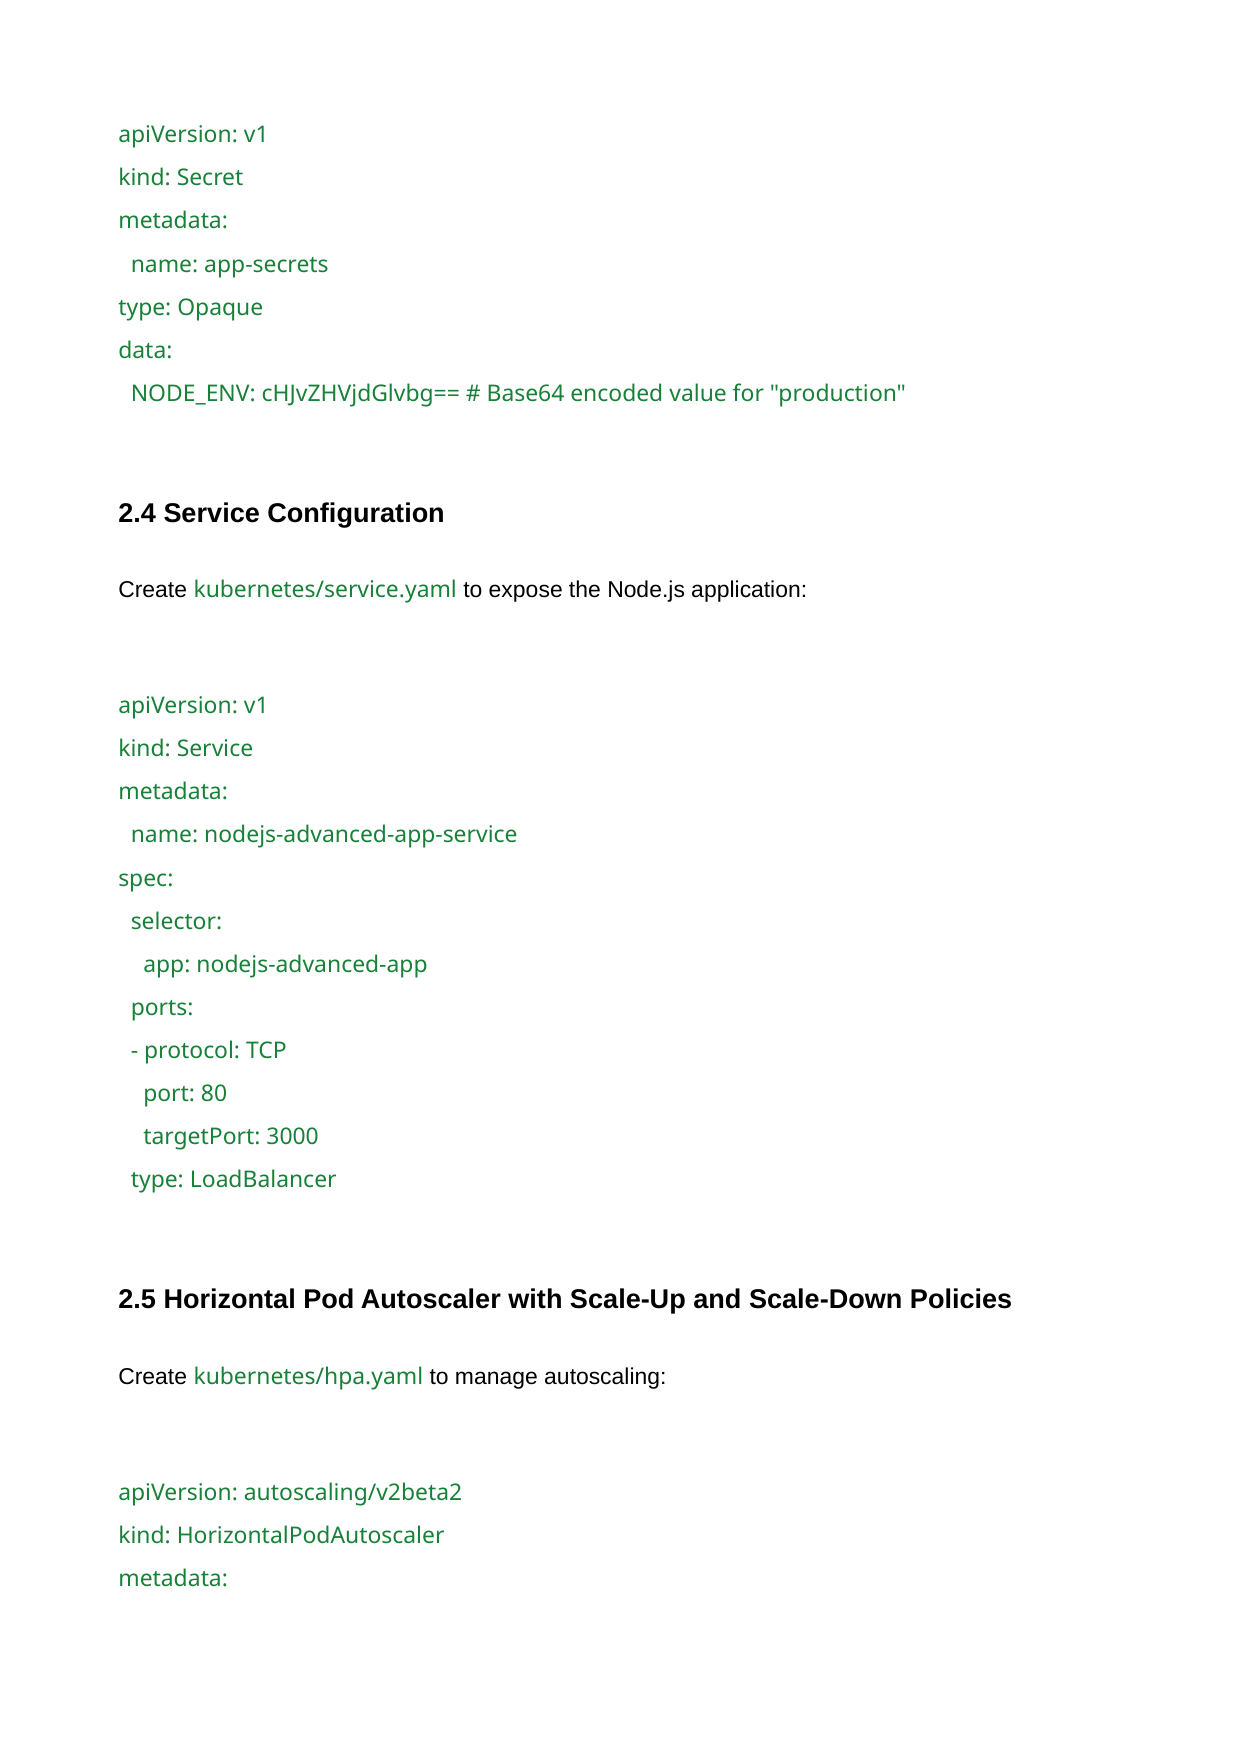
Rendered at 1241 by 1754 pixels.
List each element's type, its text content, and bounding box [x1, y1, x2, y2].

subtitle 2.5 Horizontal Pod Autoscaler with Scale-Up and Scale-Down Policies [118, 1283, 1122, 1314]
text kind: Secret [118, 161, 1122, 192]
text metadata: [118, 204, 1122, 236]
text targetPort: 3000 [118, 1120, 1122, 1151]
text Create kubernetes/hpa.yaml to manage autoscaling: [118, 1360, 1122, 1391]
text ports: [118, 991, 1122, 1022]
text kind: Service [118, 732, 1122, 763]
text apiVersion: autoscaling/v2beta2 [118, 1475, 1122, 1507]
text app: nodejs-advanced-app [118, 948, 1122, 979]
text kind: HorizontalPodAutoscaler [118, 1518, 1122, 1550]
text metadata: [118, 775, 1122, 806]
subtitle 2.4 Service Configuration [118, 497, 1122, 528]
text type: LoadBalancer [118, 1163, 1122, 1194]
text port: 80 [118, 1077, 1122, 1108]
text name: app-secrets [118, 247, 1122, 279]
text apiVersion: v1 [118, 689, 1122, 720]
text data: [118, 334, 1122, 365]
text selector: [118, 904, 1122, 936]
text type: Opaque [118, 291, 1122, 322]
text NODE_ENV: cHJvZHVjdGlvbg== # Base64 encoded value for "production" [118, 377, 1122, 408]
text spec: [118, 861, 1122, 893]
text metadata: [118, 1562, 1122, 1593]
text - protocol: TCP [118, 1034, 1122, 1065]
text apiVersion: v1 [118, 118, 1122, 149]
text Create kubernetes/service.yaml to expose the Node.js application: [118, 573, 1122, 604]
text name: nodejs-advanced-app-service [118, 818, 1122, 849]
